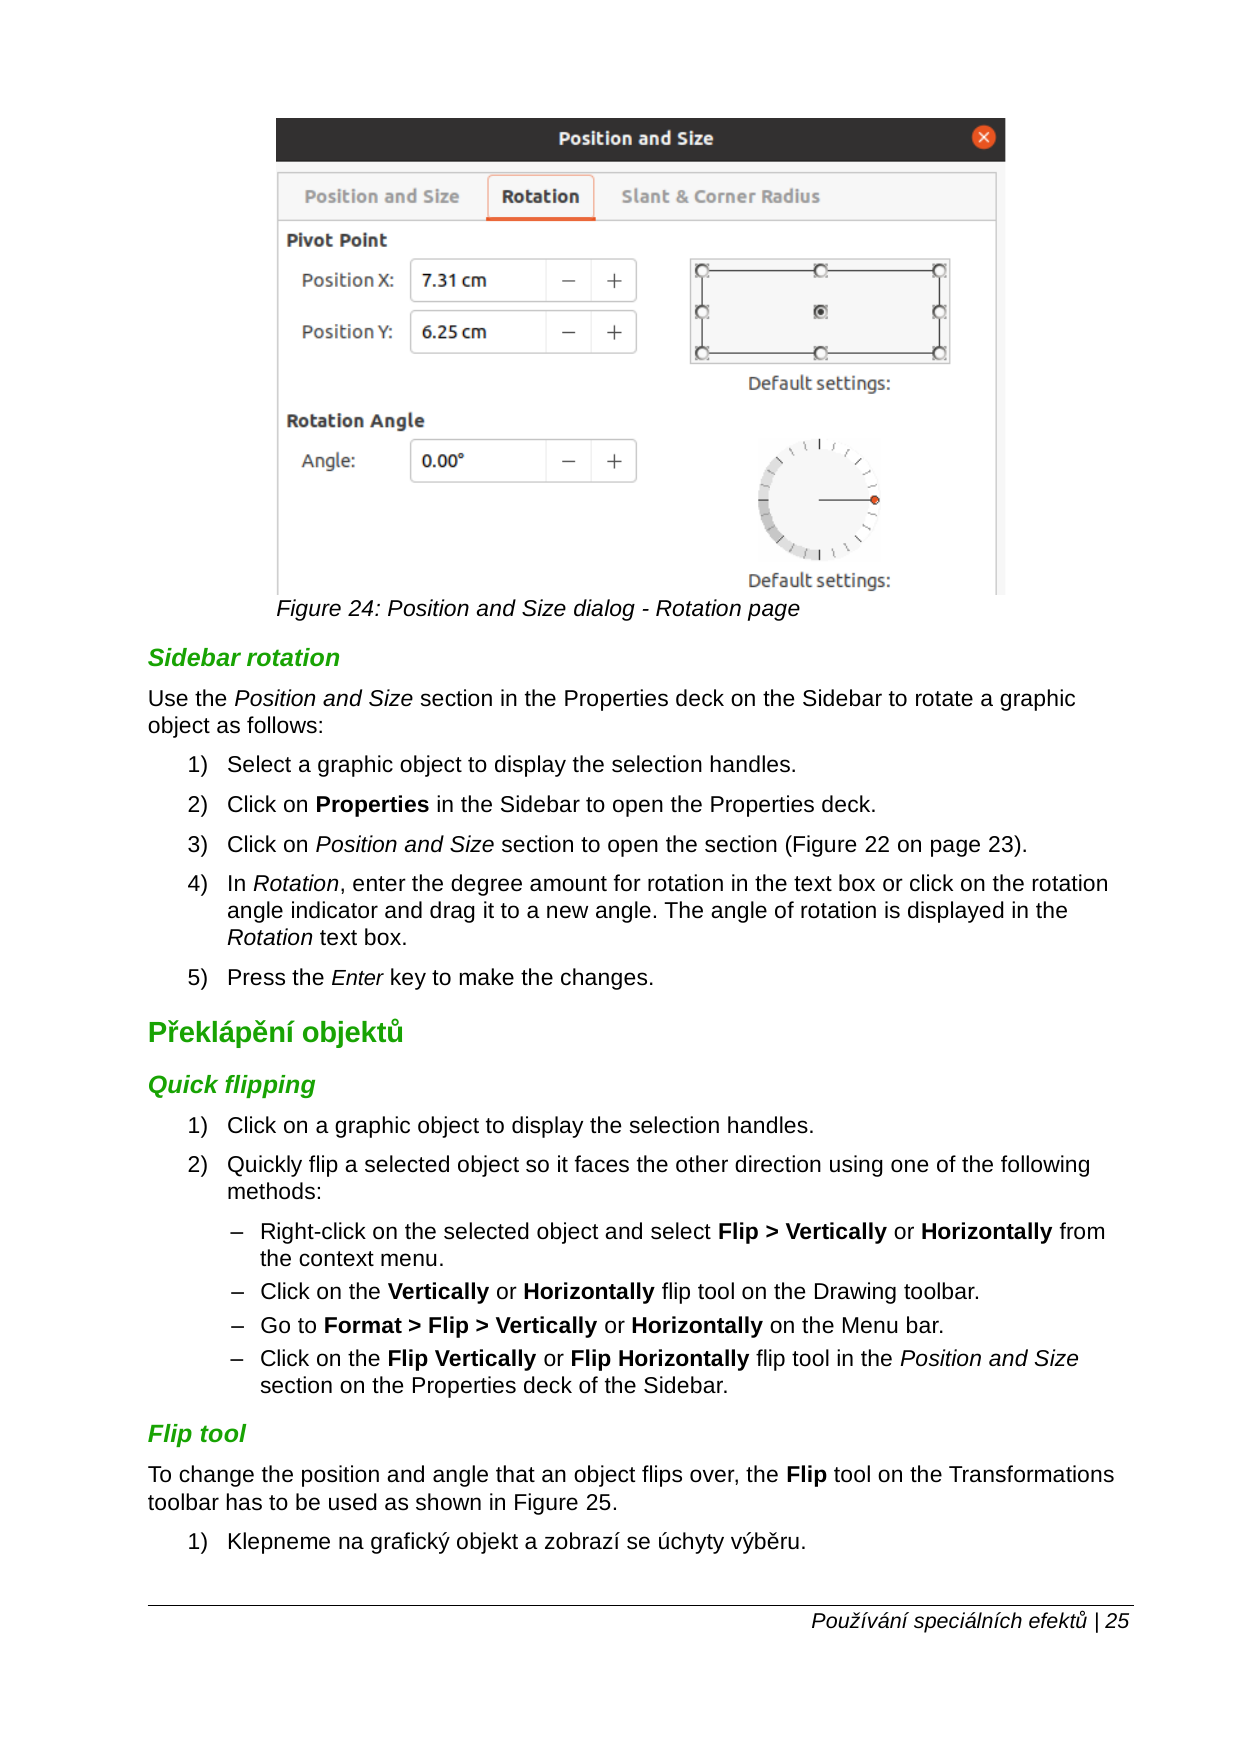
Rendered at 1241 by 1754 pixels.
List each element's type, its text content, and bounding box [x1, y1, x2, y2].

list Click on the Vertically or Horizontally flip tool on the Drawing toolbar. [231, 1278, 1134, 1305]
text Figure 24: Position and Size dialog - Rotation page [276, 595, 1005, 622]
text To change the position and angle that an object flips over, the Flip tool on the Transformations toolbar has to be used as shown in Figure 25. [148, 1461, 1134, 1515]
list Klepneme na grafický objekt a zobrazí se úchyty výběru. [208, 1527, 1134, 1554]
picture [276, 118, 1006, 595]
list Go to Format > Flip > Vertically or Horizontally on the Menu bar. [231, 1311, 1134, 1338]
subtitle Flip tool [148, 1419, 1134, 1448]
subtitle Sidebar rotation [148, 642, 1134, 672]
subtitle Překlápění objektů [148, 1015, 1134, 1049]
list Press the Enter key to make the changes. [208, 963, 1134, 990]
list Right-click on the selected object and select Flip > Vertically or Horizontally from the context menu. [230, 1217, 1134, 1271]
list Click on the Flip Vertically or Flip Horizontally flip tool in the Position and Size section on the Properties deck of the Sidebar. [230, 1344, 1134, 1398]
list In Rotation, enter the degree amount for rotation in the text box or click on the rotation angle indicator and drag it to a new angle. The angle of rotation is displayed in the Rotation text box. [208, 869, 1134, 951]
list Click on Position and Size section to open the section (Figure 22 on page 22). [208, 830, 1134, 857]
list Click on Properties in the Sidebar to open the Properties deck. [208, 790, 1134, 817]
subtitle Quick flipping [148, 1069, 1134, 1098]
text Use the Position and Size section in the Properties deck on the Sidebar to rotate a graphic object as follows: [148, 684, 1134, 738]
list Select a graphic object to display the selection handles. [208, 751, 1134, 778]
list Click on a graphic object to display the selection handles. [208, 1111, 1134, 1138]
list Quickly flip a selected object so it faces the other direction using one of the following methods: [208, 1151, 1134, 1205]
